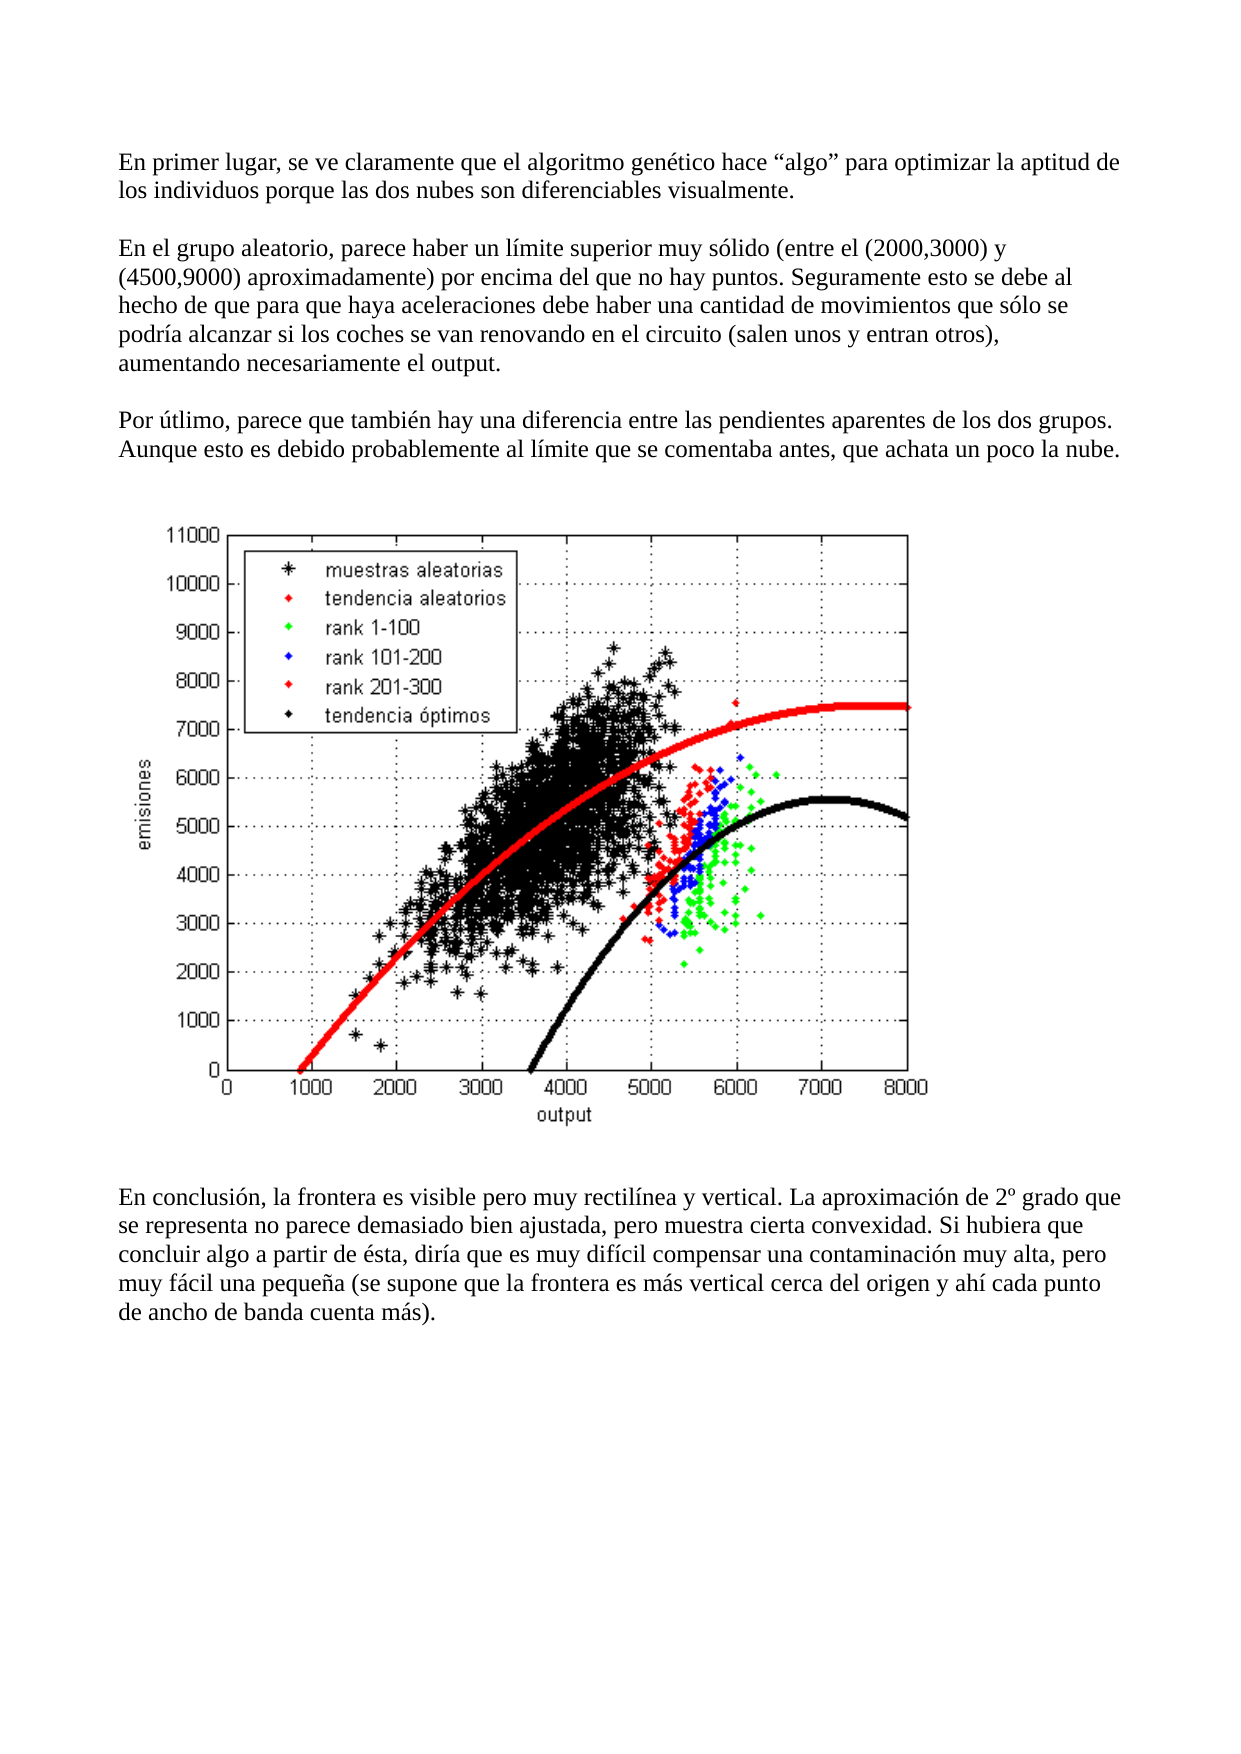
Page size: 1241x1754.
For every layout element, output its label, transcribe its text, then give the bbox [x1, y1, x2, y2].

text Por útlimo, parece que también hay una diferencia entre las pendientes aparentes de los dos grupos. Aunque esto es debido probablemente al límite que se comentaba antes, que achata un poco la nube. [118, 406, 1122, 463]
picture [113, 485, 990, 1142]
text En conclusión, la frontera es visible pero muy rectilínea y vertical. La aproximación de 2º grado que se representa no parece demasiado bien ajustada, pero muestra cierta convexidad. Si hubiera que concluir algo a partir de ésta, diría que es muy difícil compensar una contaminación muy alta, pero muy fácil una pequeña (se supone que la frontera es más vertical cerca del origen y ahí cada punto de ancho de banda cuenta más). [118, 1182, 1122, 1326]
text En primer lugar, se ve claramente que el algoritmo genético hace “algo” para optimizar la aptitud de los individuos porque las dos nubes son diferenciables visualmente. [118, 147, 1122, 204]
text En el grupo aleatorio, parece haber un límite superior muy sólido (entre el (2000,3000) y (4500,9000) aproximadamente) por encima del que no hay puntos. Seguramente esto se debe al hecho de que para que haya aceleraciones debe haber una cantidad de movimientos que sólo se podría alcanzar si los coches se van renovando en el circuito (salen unos y entran otros), aumentando necesariamente el output. [118, 233, 1122, 377]
